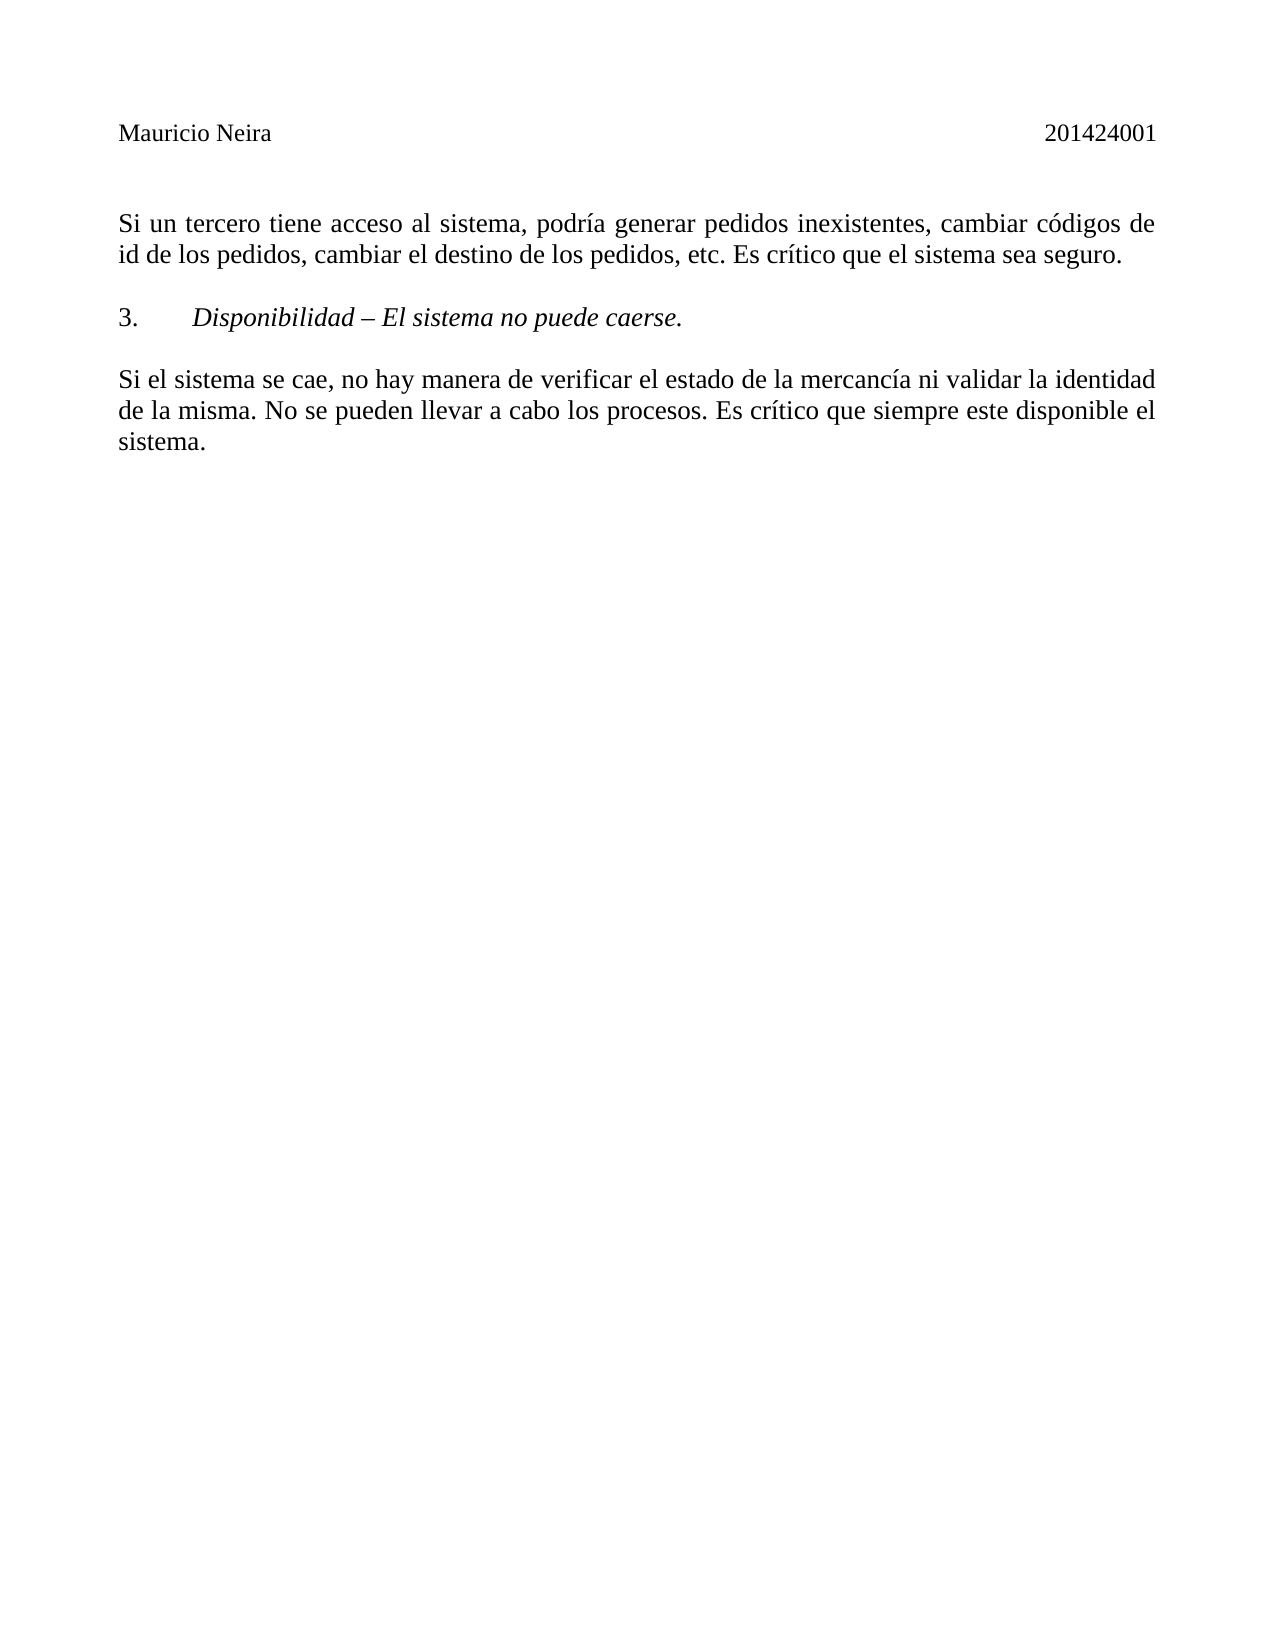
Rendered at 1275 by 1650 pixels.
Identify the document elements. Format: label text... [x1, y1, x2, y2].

list Si el sistema se cae, no hay manera de verificar el estado de la mercancía ni validar la identidad de la misma. No se pueden llevar a cabo los procesos. Es crítico que siempre este disponible el sistema. [118, 363, 1157, 457]
list 3. Disponibilidad – El sistema no puede caerse. [118, 301, 1157, 332]
list Si un tercero tiene acceso al sistema, podría generar pedidos inexistentes, cambiar códigos de id de los pedidos, cambiar el destino de los pedidos, etc. Es crítico que el sistema sea seguro. [118, 207, 1157, 270]
